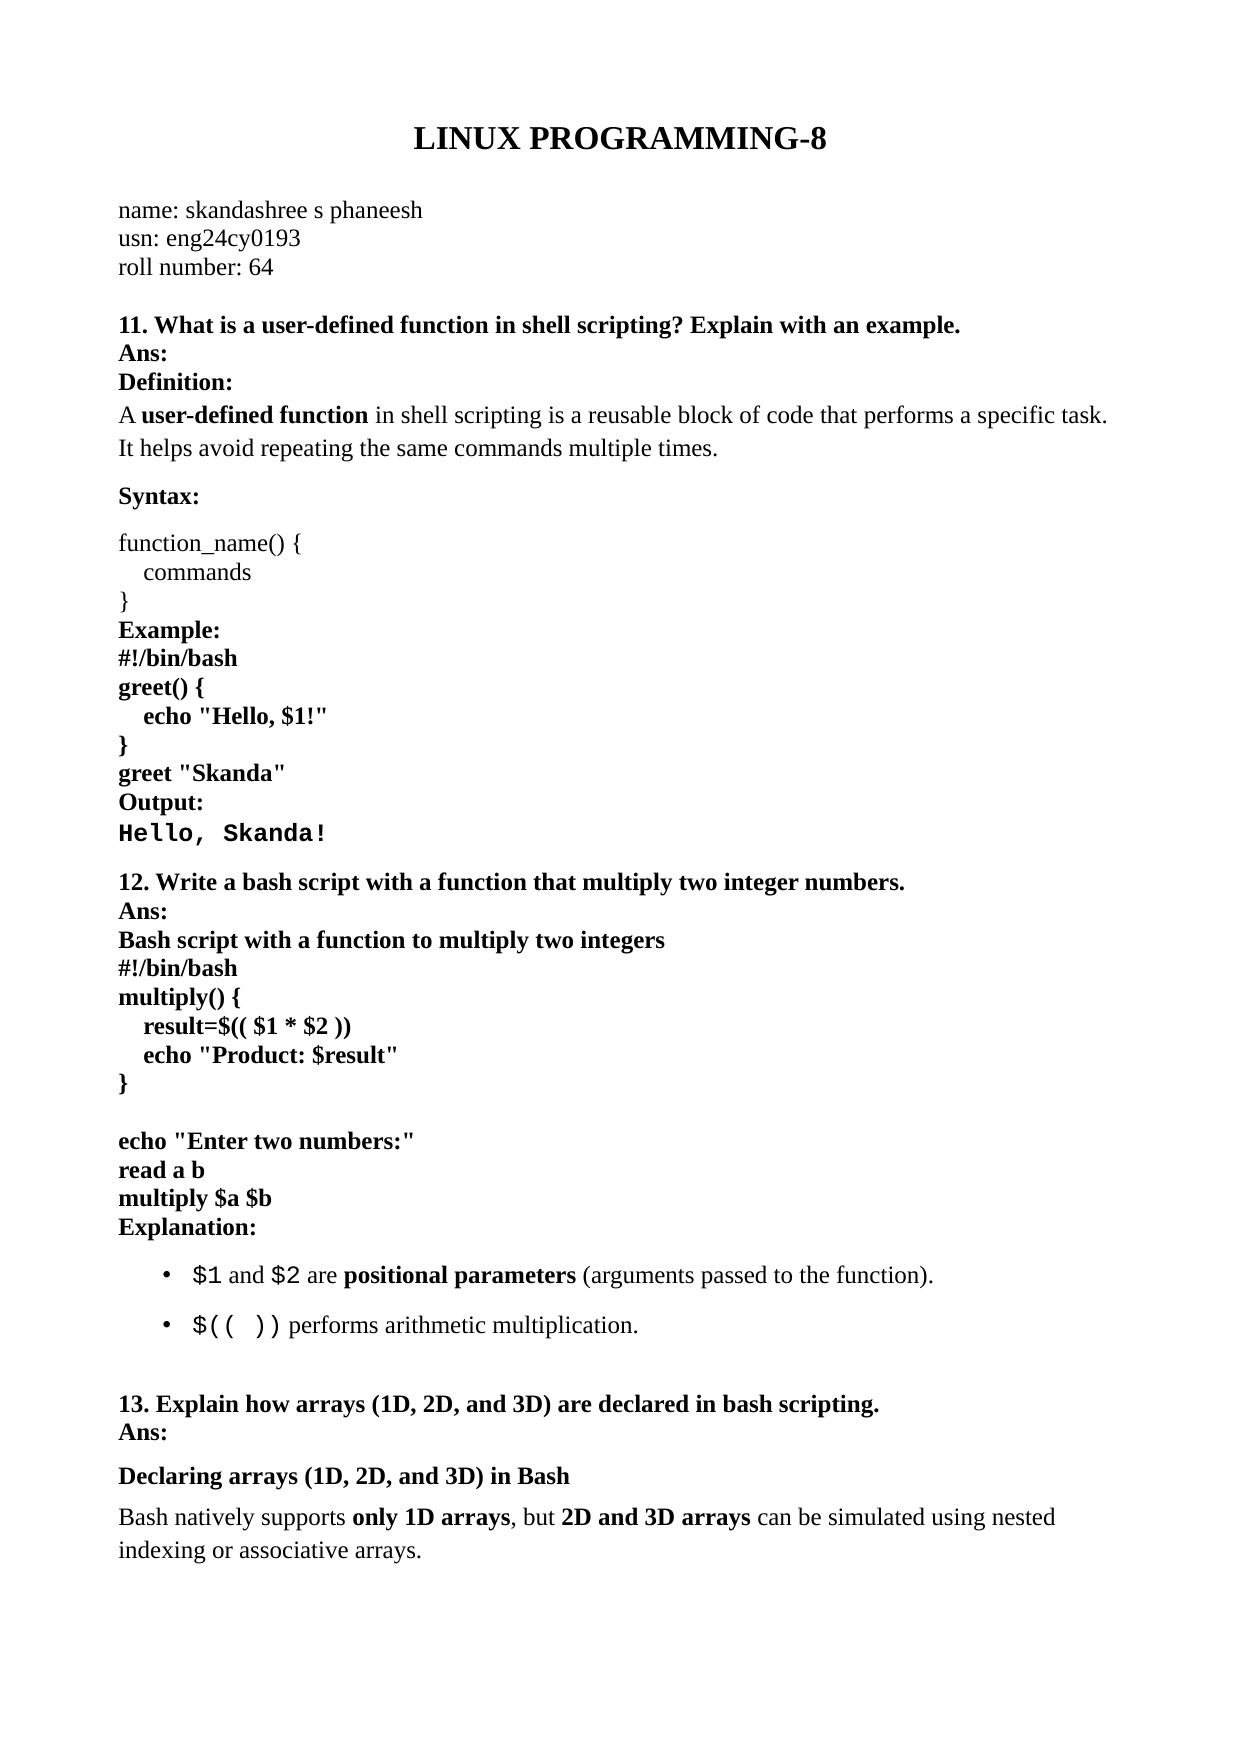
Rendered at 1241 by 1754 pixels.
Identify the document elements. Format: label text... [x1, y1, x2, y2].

text 12. Write a bash script with a function that multiply two integer numbers. [118, 867, 1122, 896]
list $1 and $2 are positional parameters (arguments passed to the function). [162, 1260, 1122, 1291]
text greet() { [118, 672, 1122, 701]
text #!/bin/bash [118, 643, 1122, 672]
text multiply() { [118, 982, 1122, 1011]
text Syntax: [118, 481, 1122, 510]
text } [118, 1068, 1122, 1097]
text 11. What is a user-defined function in shell scripting? Explain with an example. [118, 310, 1122, 338]
text echo "Enter two numbers:" [118, 1126, 1122, 1155]
text LINUX PROGRAMMING-8 [118, 118, 1122, 156]
text Bash natively supports only 1D arrays, but 2D and 3D arrays can be simulated using nested indexing or associative arrays. [118, 1502, 1122, 1564]
text echo "Product: $result" [118, 1040, 1122, 1068]
text Ans: [118, 896, 1122, 925]
text name: skandashree s phaneesh [118, 195, 1122, 223]
text #!/bin/bash [118, 953, 1122, 982]
text greet "Skanda" [118, 758, 1122, 787]
text Example: [118, 615, 1122, 643]
text echo "Hello, $1!" [118, 701, 1122, 730]
text Explanation: [118, 1212, 1122, 1241]
text roll number: 64 [118, 252, 1122, 281]
text } [118, 586, 1122, 615]
text Ans: [118, 338, 1122, 367]
text function_name() { [118, 528, 1122, 557]
text multiply $a $b [118, 1183, 1122, 1212]
text } [118, 730, 1122, 758]
text Ans: [118, 1417, 1122, 1446]
text usn: eng24cy0193 [118, 223, 1122, 252]
text read a b [118, 1155, 1122, 1183]
text result=$(( $1 * $2 )) [118, 1011, 1122, 1040]
list $(( )) performs arithmetic multiplication. [162, 1310, 1122, 1341]
text 13. Explain how arrays (1D, 2D, and 3D) are declared in bash scripting. [118, 1389, 1122, 1417]
text commands [118, 557, 1122, 586]
text Output: Hello, Skanda! [118, 787, 1122, 848]
text Definition: A user-defined function in shell scripting is a reusable block of code that performs a specific task. It helps avoid repeating the same commands multiple times. [118, 367, 1122, 462]
text Bash script with a function to multiply two integers [118, 925, 1122, 953]
subtitle Declaring arrays (1D, 2D, and 3D) in Bash [118, 1461, 1122, 1489]
